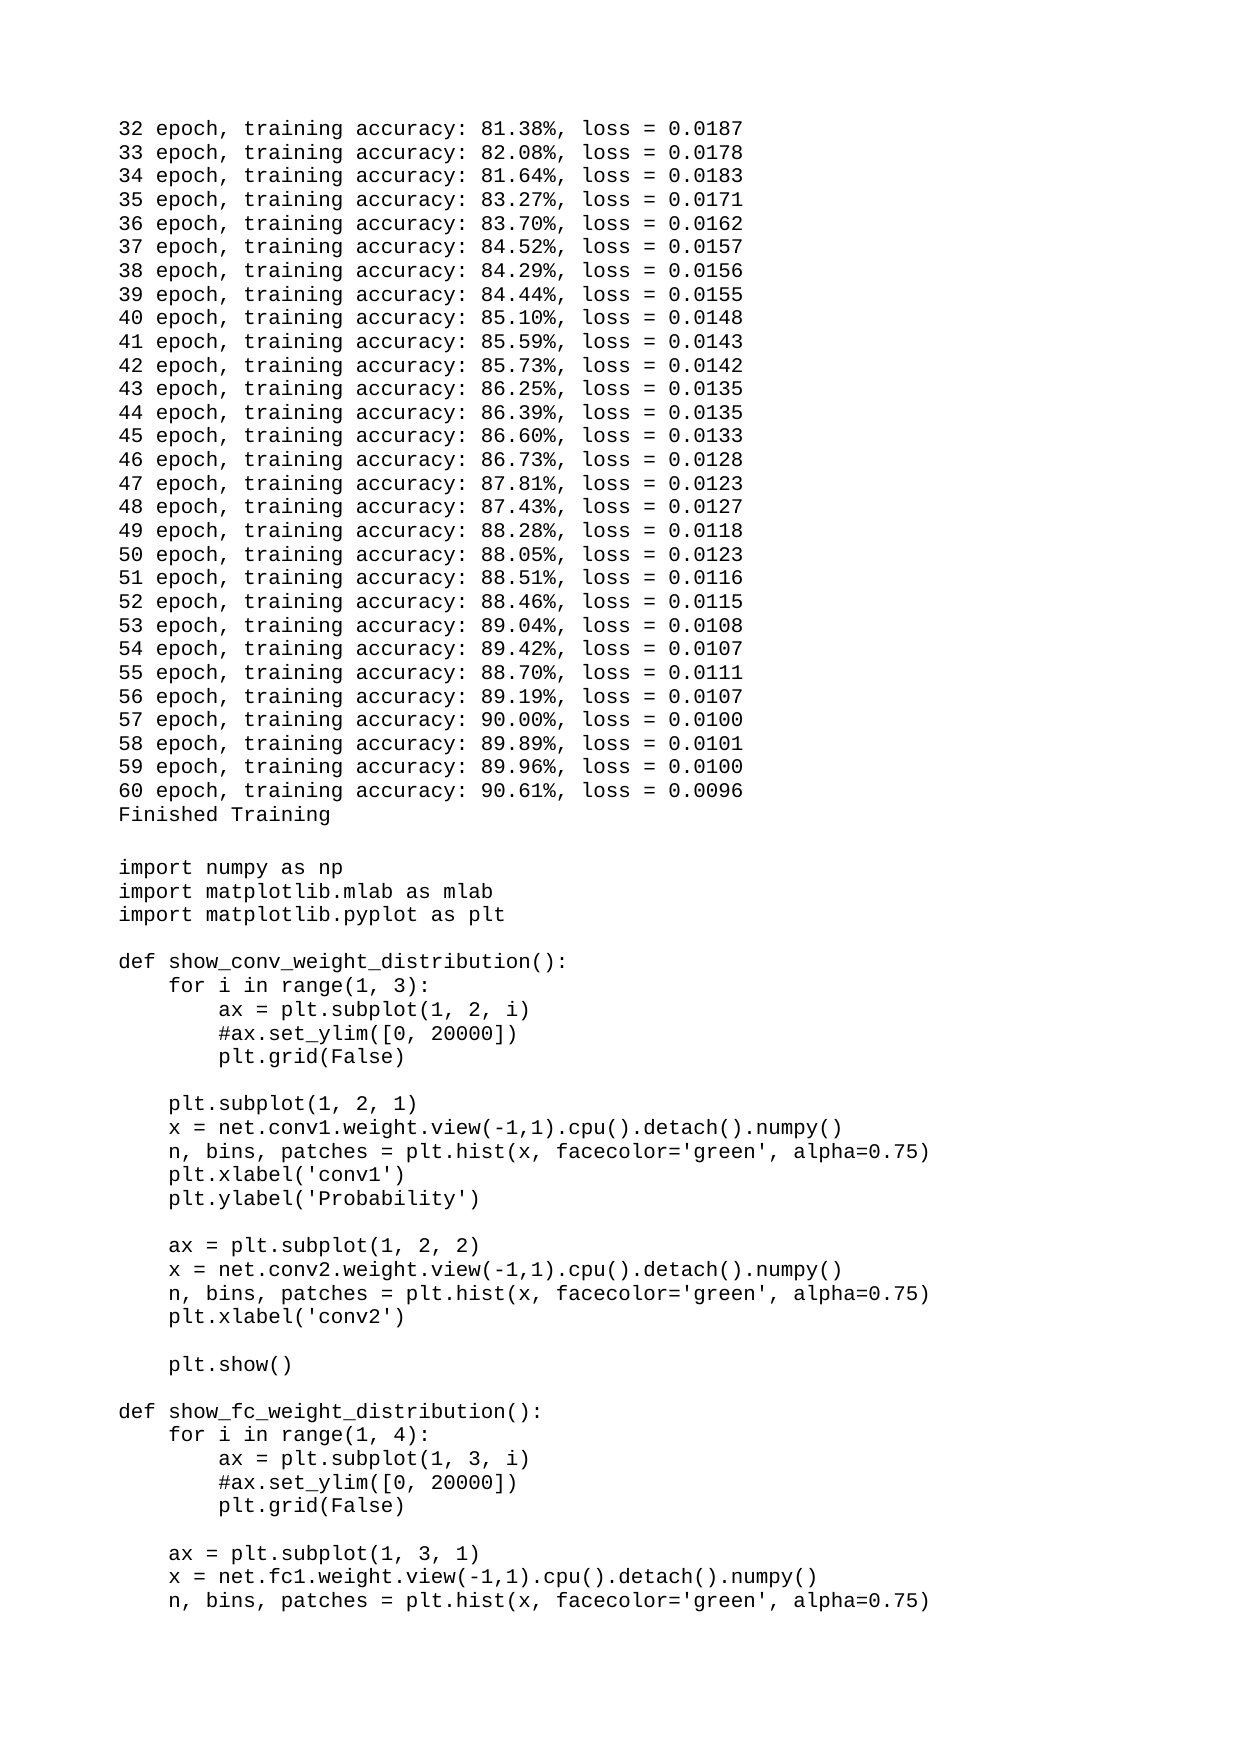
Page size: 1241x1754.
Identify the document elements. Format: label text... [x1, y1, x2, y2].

text ​ [118, 928, 1122, 952]
text 51 epoch, training accuracy: 88.51%, loss = 0.0116 [118, 567, 1122, 591]
text 46 epoch, training accuracy: 86.73%, loss = 0.0128 [118, 449, 1122, 473]
text 45 epoch, training accuracy: 86.60%, loss = 0.0133 [118, 426, 1122, 449]
text ax = plt.subplot(1, 3, i) [118, 1448, 1122, 1472]
text ​ [118, 1330, 1122, 1353]
text ​ [118, 1519, 1122, 1543]
text #ax.set_ylim([0, 20000]) [118, 1022, 1122, 1046]
text plt.ylabel('Probability') [118, 1188, 1122, 1212]
text n, bins, patches = plt.hist(x, facecolor='green', alpha=0.75) [118, 1141, 1122, 1164]
text plt.grid(False) [118, 1495, 1122, 1519]
text 43 epoch, training accuracy: 86.25%, loss = 0.0135 [118, 378, 1122, 402]
text import matplotlib.mlab as mlab [118, 881, 1122, 904]
text plt.grid(False) [118, 1046, 1122, 1070]
text 48 epoch, training accuracy: 87.43%, loss = 0.0127 [118, 496, 1122, 520]
text ax = plt.subplot(1, 3, 1) [118, 1543, 1122, 1566]
text n, bins, patches = plt.hist(x, facecolor='green', alpha=0.75) [118, 1283, 1122, 1306]
text 60 epoch, training accuracy: 90.61%, loss = 0.0096 [118, 780, 1122, 804]
text 47 epoch, training accuracy: 87.81%, loss = 0.0123 [118, 473, 1122, 496]
text 40 epoch, training accuracy: 85.10%, loss = 0.0148 [118, 307, 1122, 331]
text 54 epoch, training accuracy: 89.42%, loss = 0.0107 [118, 638, 1122, 662]
text 39 epoch, training accuracy: 84.44%, loss = 0.0155 [118, 284, 1122, 307]
text ​ [118, 1212, 1122, 1235]
text 52 epoch, training accuracy: 88.46%, loss = 0.0115 [118, 591, 1122, 615]
text 33 epoch, training accuracy: 82.08%, loss = 0.0178 [118, 142, 1122, 165]
text 49 epoch, training accuracy: 88.28%, loss = 0.0118 [118, 520, 1122, 544]
text 38 epoch, training accuracy: 84.29%, loss = 0.0156 [118, 260, 1122, 284]
text 36 epoch, training accuracy: 83.70%, loss = 0.0162 [118, 213, 1122, 236]
text x = net.fc1.weight.view(-1,1).cpu().detach().numpy() [118, 1566, 1122, 1590]
text 56 epoch, training accuracy: 89.19%, loss = 0.0107 [118, 686, 1122, 709]
text 59 epoch, training accuracy: 89.96%, loss = 0.0100 [118, 757, 1122, 780]
text 37 epoch, training accuracy: 84.52%, loss = 0.0157 [118, 236, 1122, 260]
text n, bins, patches = plt.hist(x, facecolor='green', alpha=0.75) [118, 1590, 1122, 1614]
text ax = plt.subplot(1, 2, 2) [118, 1235, 1122, 1259]
text ax = plt.subplot(1, 2, i) [118, 999, 1122, 1022]
text 57 epoch, training accuracy: 90.00%, loss = 0.0100 [118, 709, 1122, 733]
text ​ [118, 1070, 1122, 1093]
text import numpy as np [118, 857, 1122, 881]
text for i in range(1, 4): [118, 1424, 1122, 1448]
text 34 epoch, training accuracy: 81.64%, loss = 0.0183 [118, 165, 1122, 189]
text for i in range(1, 3): [118, 975, 1122, 999]
text Finished Training [118, 804, 1122, 827]
text def show_conv_weight_distribution(): [118, 952, 1122, 975]
text 41 epoch, training accuracy: 85.59%, loss = 0.0143 [118, 331, 1122, 354]
text 53 epoch, training accuracy: 89.04%, loss = 0.0108 [118, 615, 1122, 638]
text import matplotlib.pyplot as plt [118, 904, 1122, 928]
text plt.subplot(1, 2, 1) [118, 1093, 1122, 1117]
text plt.show() [118, 1353, 1122, 1377]
text 50 epoch, training accuracy: 88.05%, loss = 0.0123 [118, 544, 1122, 567]
text 44 epoch, training accuracy: 86.39%, loss = 0.0135 [118, 402, 1122, 426]
text ​ [118, 1377, 1122, 1401]
text plt.xlabel('conv1') [118, 1164, 1122, 1188]
text x = net.conv1.weight.view(-1,1).cpu().detach().numpy() [118, 1117, 1122, 1141]
text 58 epoch, training accuracy: 89.89%, loss = 0.0101 [118, 733, 1122, 757]
text 55 epoch, training accuracy: 88.70%, loss = 0.0111 [118, 662, 1122, 686]
text #ax.set_ylim([0, 20000]) [118, 1472, 1122, 1495]
text plt.xlabel('conv2') [118, 1306, 1122, 1330]
text 35 epoch, training accuracy: 83.27%, loss = 0.0171 [118, 189, 1122, 213]
text 42 epoch, training accuracy: 85.73%, loss = 0.0142 [118, 354, 1122, 378]
text 32 epoch, training accuracy: 81.38%, loss = 0.0187 [118, 118, 1122, 142]
text def show_fc_weight_distribution(): [118, 1401, 1122, 1424]
text x = net.conv2.weight.view(-1,1).cpu().detach().numpy() [118, 1259, 1122, 1283]
